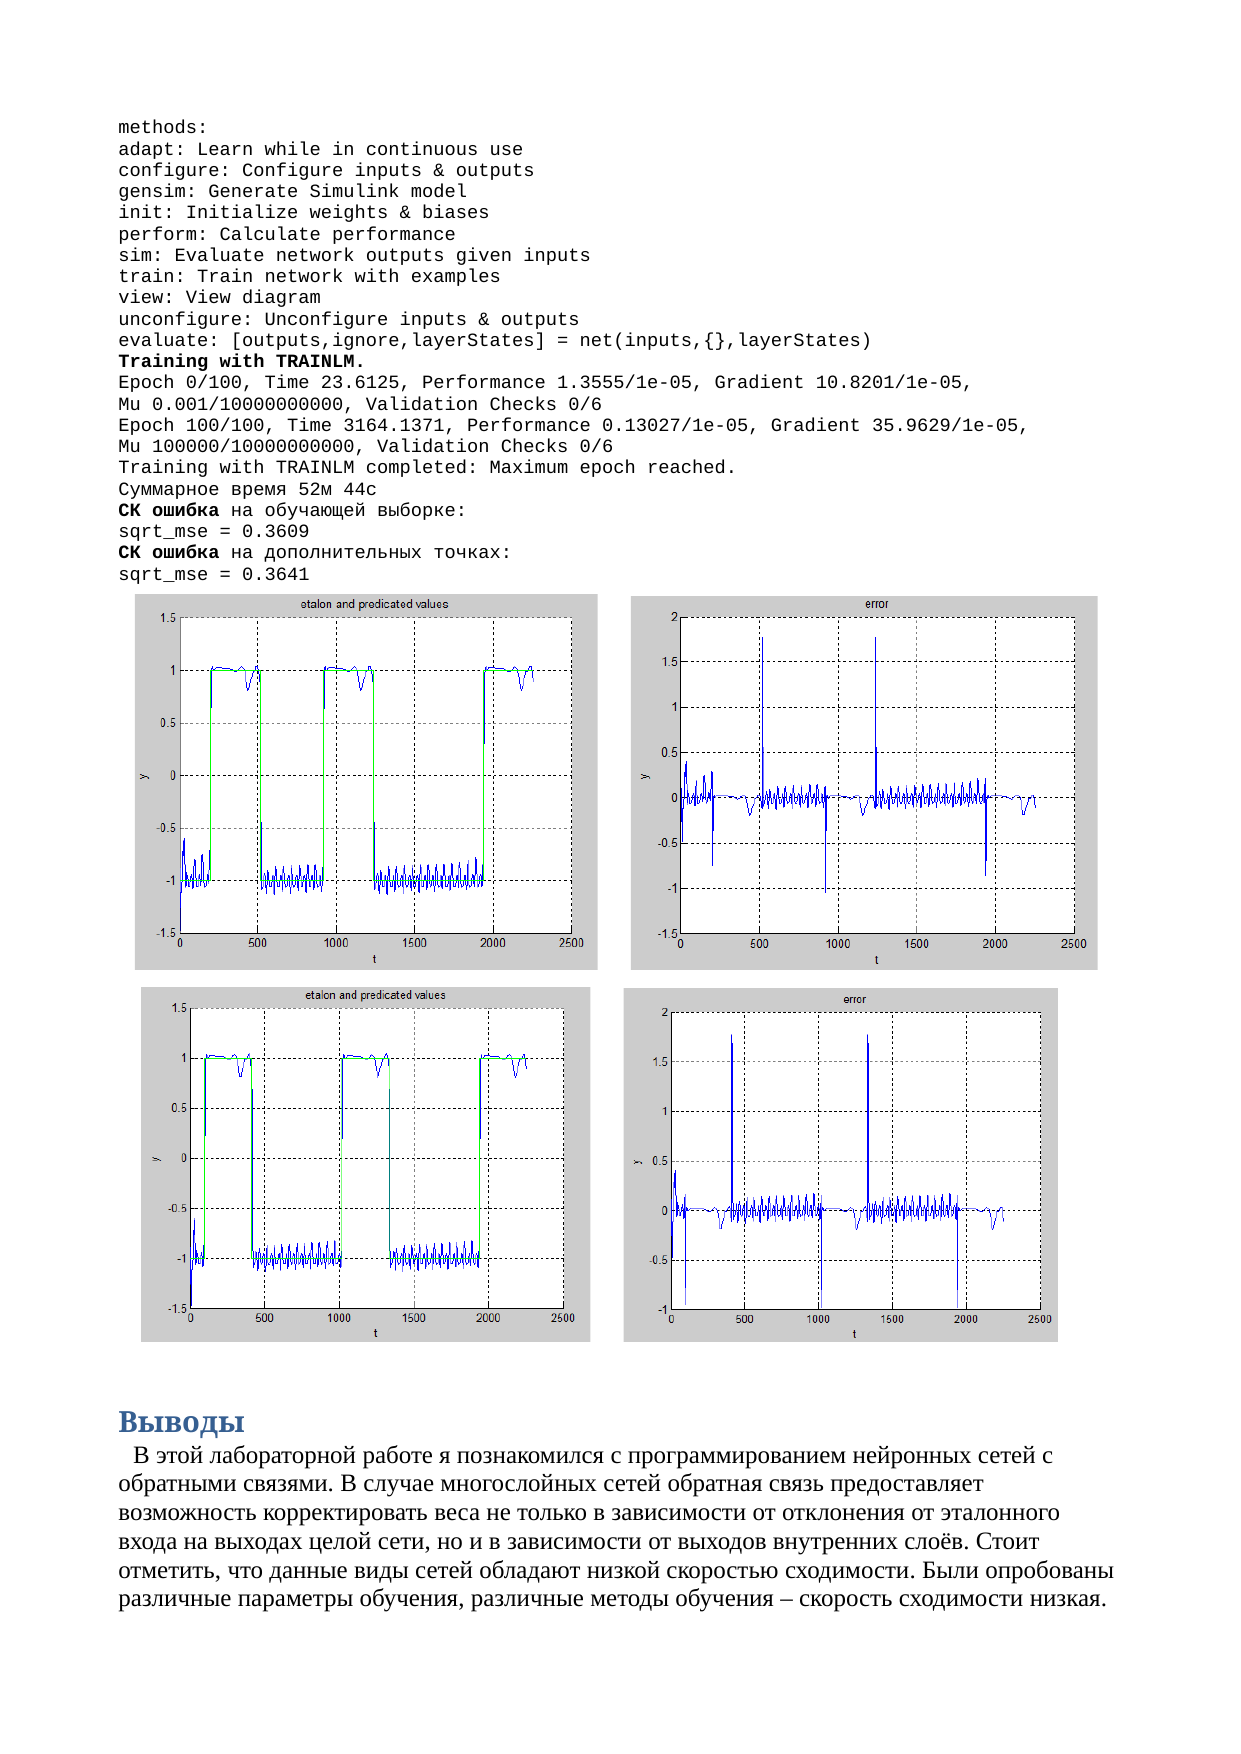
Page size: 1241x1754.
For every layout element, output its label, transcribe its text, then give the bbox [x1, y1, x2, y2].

text sqrt_mse = 0.3641 [118, 564, 1122, 586]
text Mu 0.001/10000000000, Validation Checks 0/6 [118, 394, 1122, 416]
picture [623, 988, 1058, 1342]
text evaluate: [outputs,ignore,layerStates] = net(inputs,{},layerStates) [118, 331, 1122, 352]
text sqrt_mse = 0.3609 [118, 522, 1122, 543]
text train: Train network with examples [118, 267, 1122, 288]
subtitle Выводы [118, 1406, 1122, 1440]
text methods: [118, 118, 1122, 139]
text СК ошибка на дополнительных точках: [118, 543, 1122, 564]
text unconfigure: Unconfigure inputs & outputs [118, 309, 1122, 331]
text view: View diagram [118, 288, 1122, 309]
text В этой лабораторной работе я познакомился с программированием нейронных сетей с обратными связями. В случае многослойных сетей обратная связь предоставляет возможность корректировать веса не только в зависимости от отклонения от эталонного входа на выходах целой сети, но и в зависимости от выходов внутренних слоёв. Стоит отметить, что данные виды сетей обладают низкой скоростью сходимости. Были опробованы различные параметры обучения, различные методы обучения – скорость сходимости низкая. [118, 1440, 1122, 1612]
text Суммарное время 52м 44с [118, 479, 1122, 501]
picture [630, 596, 1098, 970]
text Mu 100000/10000000000, Validation Checks 0/6 [118, 437, 1122, 458]
text configure: Configure inputs & outputs [118, 161, 1122, 182]
picture [141, 987, 591, 1342]
text Training with TRAINLM completed: Maximum epoch reached. [118, 458, 1122, 479]
text СК ошибка на обучающей выборке: [118, 501, 1122, 522]
text Epoch 100/100, Time 3164.1371, Performance 0.13027/1e-05, Gradient 35.9629/1e-05, [118, 416, 1122, 437]
text gensim: Generate Simulink model [118, 182, 1122, 203]
text Training with TRAINLM. [118, 352, 1122, 373]
picture [134, 594, 598, 970]
text sim: Evaluate network outputs given inputs [118, 246, 1122, 267]
text perform: Calculate performance [118, 224, 1122, 246]
text Epoch 0/100, Time 23.6125, Performance 1.3555/1e-05, Gradient 10.8201/1e-05, [118, 373, 1122, 394]
text init: Initialize weights & biases [118, 203, 1122, 224]
text adapt: Learn while in continuous use [118, 139, 1122, 161]
